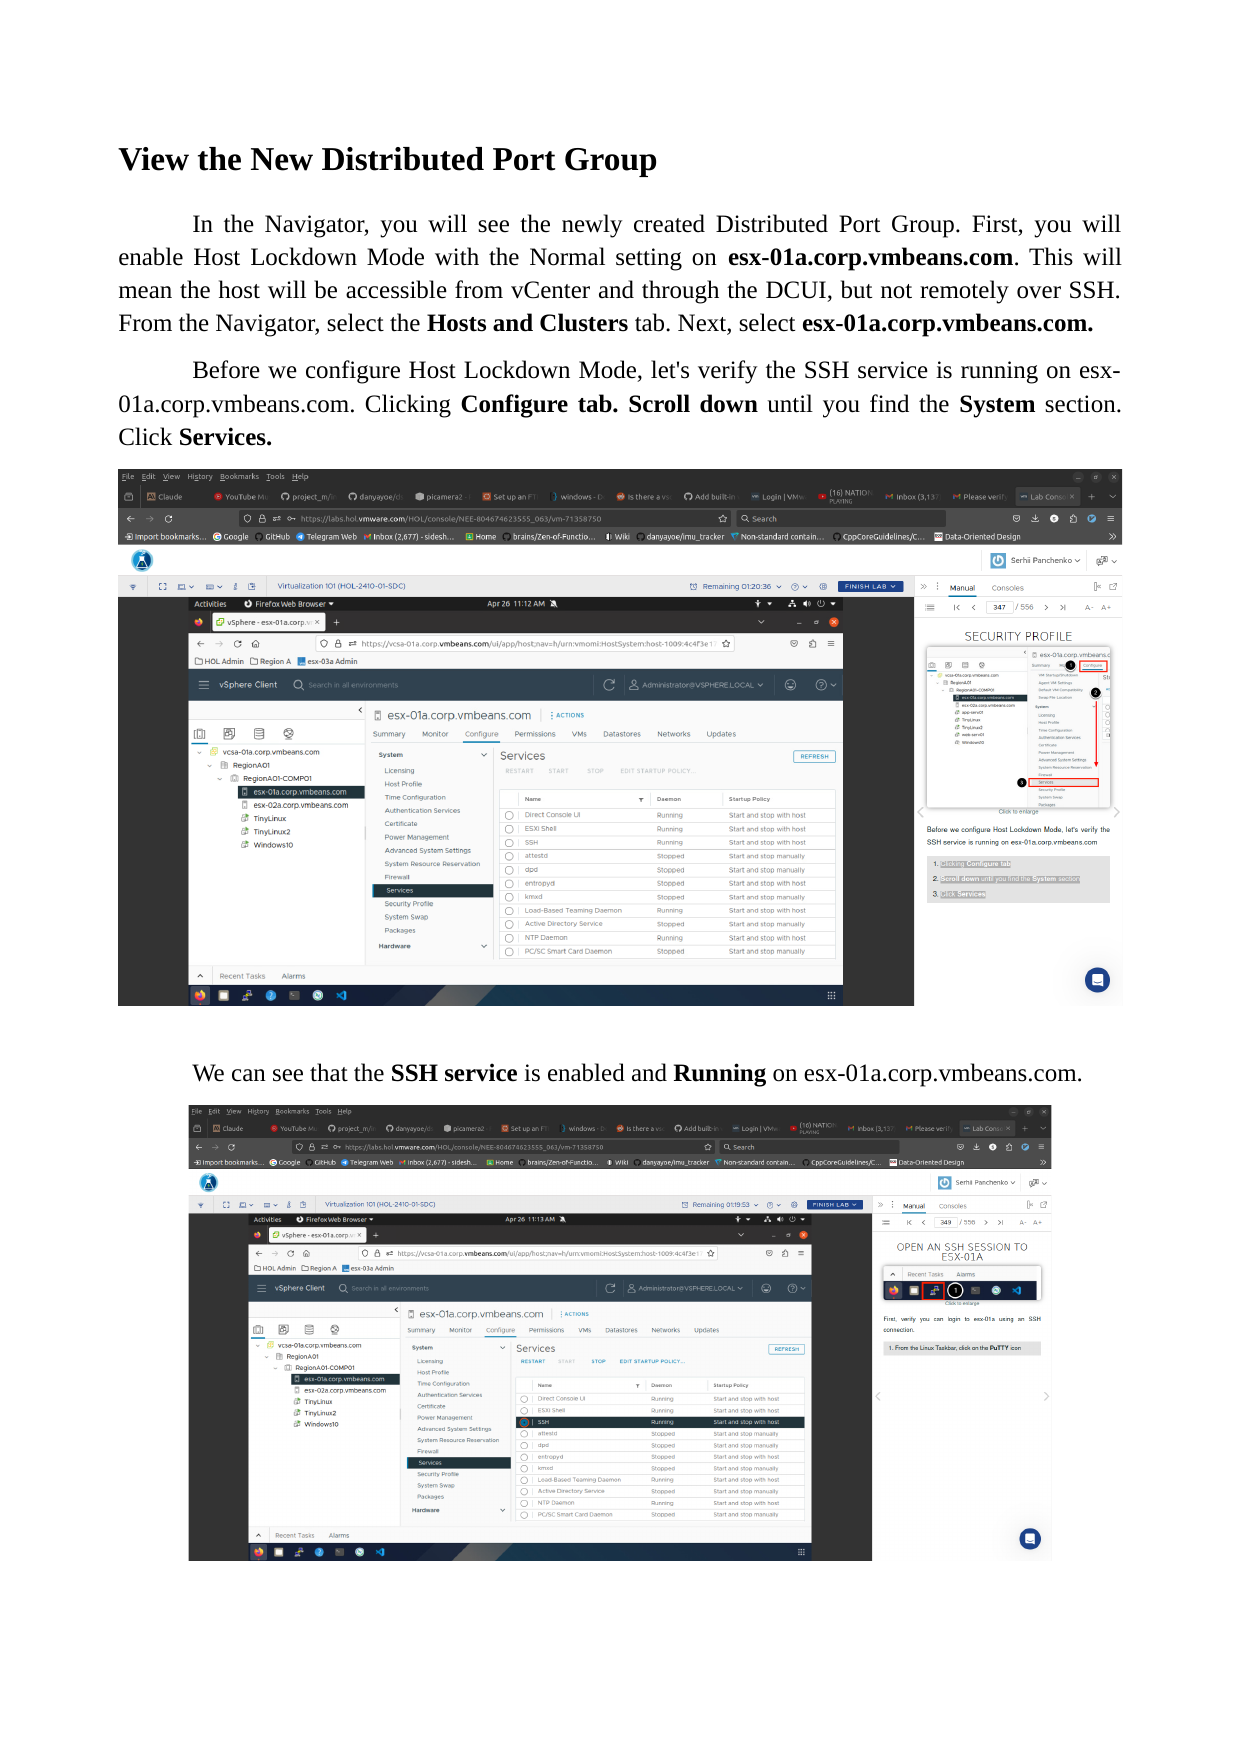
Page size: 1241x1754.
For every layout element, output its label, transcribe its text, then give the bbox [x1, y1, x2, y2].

text In the Navigator, you will see the newly created Distributed Port Group. First, you will enable Host Lockdown Mode with the Normal setting on esx-01a.corp.vmbeans.com. This will mean the host will be accessible from vCenter and through the DCUI, but not remotely over SSH. From the Navigator, select the Hosts and Clusters tab. Next, select esx-01a.corp.vmbeans.com. [118, 209, 1122, 337]
text Before we configure Host Lockdown Mode, let's verify the SSH service is running on esx-01a.corp.vmbeans.com. Clicking Configure tab. Scroll down until you find the System section. Click Services. [118, 356, 1122, 450]
picture [188, 1105, 1052, 1561]
subtitle View the New Distributed Port Group [118, 139, 1122, 177]
text We can see that the SSH service is enabled and Running on esx-01a.corp.vmbeans.com. [118, 1058, 1122, 1086]
picture [118, 469, 1123, 1006]
